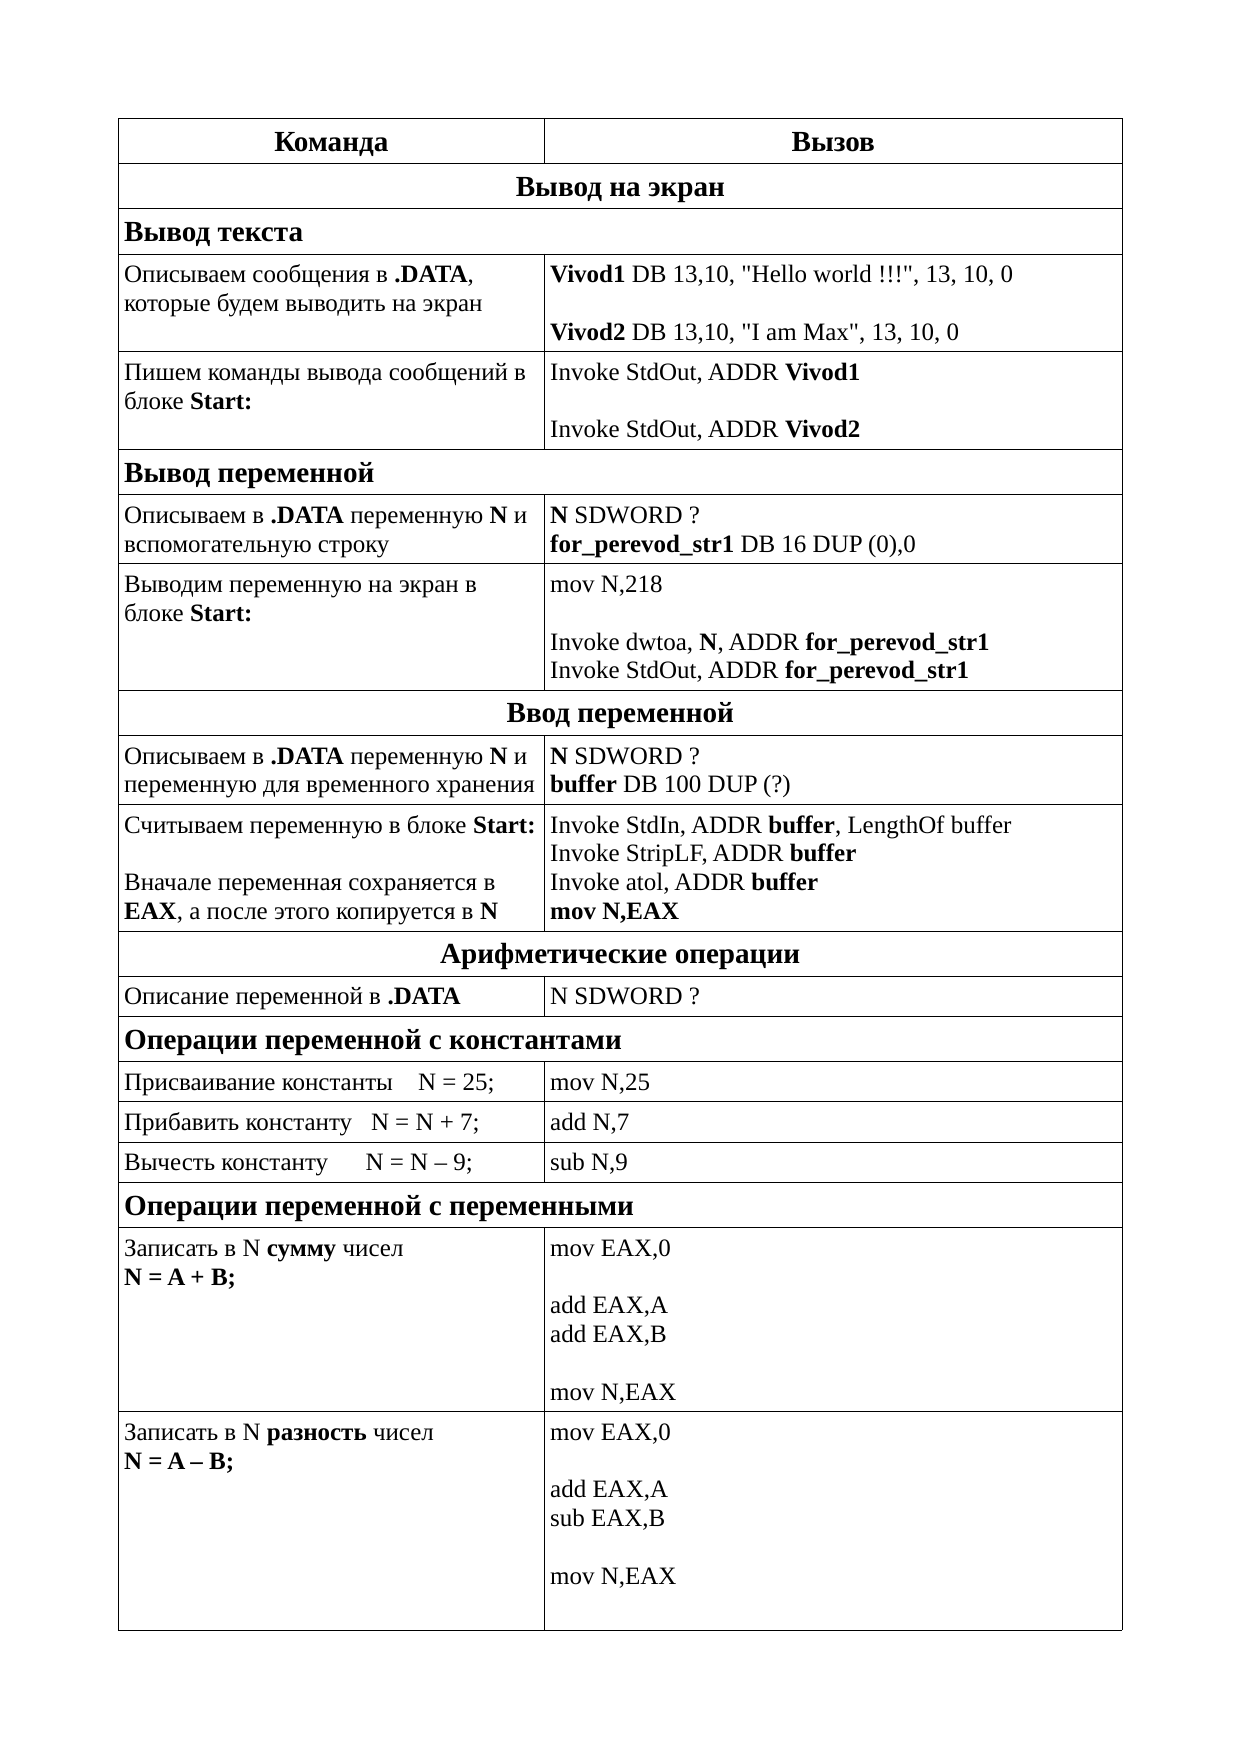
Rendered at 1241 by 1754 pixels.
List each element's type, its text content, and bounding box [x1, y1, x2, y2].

table_cell N SDWORD ? for_perevod_str1 DB 16 DUP (0),0 [545, 495, 1122, 563]
table_cell Выводим переменную на экран в блоке Start: [119, 564, 544, 690]
table_cell Пишем команды вывода сообщений в блоке Start: [119, 352, 544, 449]
table_cell Вычесть константу N = N – 9; [119, 1143, 544, 1182]
table_cell Арифметические операции [119, 932, 1122, 976]
table_cell Прибавить константу N = N + 7; [119, 1102, 544, 1142]
table_cell N SDWORD ? buffer DB 100 DUP (?) [545, 736, 1122, 804]
table_cell mov EAX,0 add EAX,A add EAX,B mov N,EAX [545, 1228, 1122, 1411]
table_cell mov N,25 [545, 1062, 1122, 1101]
table_cell Описываем сообщения в .DATA, которые будем выводить на экран [119, 255, 544, 351]
table_header Вызов [545, 119, 1122, 163]
table_header Команда [119, 119, 544, 163]
table_cell Операции переменной с переменными [119, 1183, 1122, 1227]
table_cell Ввод переменной [119, 691, 1122, 735]
table_cell Вывод на экран [119, 164, 1122, 208]
table_cell add N,7 [545, 1102, 1122, 1142]
table_cell Invoke StdIn, ADDR buffer, LengthOf buffer Invoke StripLF, ADDR buffer Invoke atol, ADDR buffer mov N,EAX [545, 805, 1122, 931]
table_cell Описываем в .DATA переменную N и переменную для временного хранения [119, 736, 544, 804]
table_cell sub N,9 [545, 1143, 1122, 1182]
table_cell Присваивание константы N = 25; [119, 1062, 544, 1101]
table_cell N SDWORD ? [545, 977, 1122, 1016]
table_cell mov EAX,0 add EAX,A sub EAX,B mov N,EAX [545, 1412, 1122, 1629]
table_cell Описываем в .DATA переменную N и вспомогательную строку [119, 495, 544, 563]
table_cell Описание переменной в .DATA [119, 977, 544, 1016]
table_cell Записать в N сумму чисел N = A + B; [119, 1228, 544, 1411]
table_cell Вывод переменной [119, 450, 1122, 494]
table_cell Вывод текста [119, 209, 1122, 253]
table_cell Записать в N разность чисел N = A – B; [119, 1412, 544, 1629]
table_cell Считываем переменную в блоке Start: Вначале переменная сохраняется в EAX, а после этого копируется в N [119, 805, 544, 931]
table_cell Vivod1 DB 13,10, "Hello world !!!", 13, 10, 0 Vivod2 DB 13,10, "I am Max", 13, 10, 0 [545, 255, 1122, 351]
table_cell mov N,218 Invoke dwtoa, N, ADDR for_perevod_str1 Invoke StdOut, ADDR for_perevod_str1 [545, 564, 1122, 690]
table_cell Операции переменной с константами [119, 1017, 1122, 1061]
table_cell Invoke StdOut, ADDR Vivod1 Invoke StdOut, ADDR Vivod2 [545, 352, 1122, 449]
